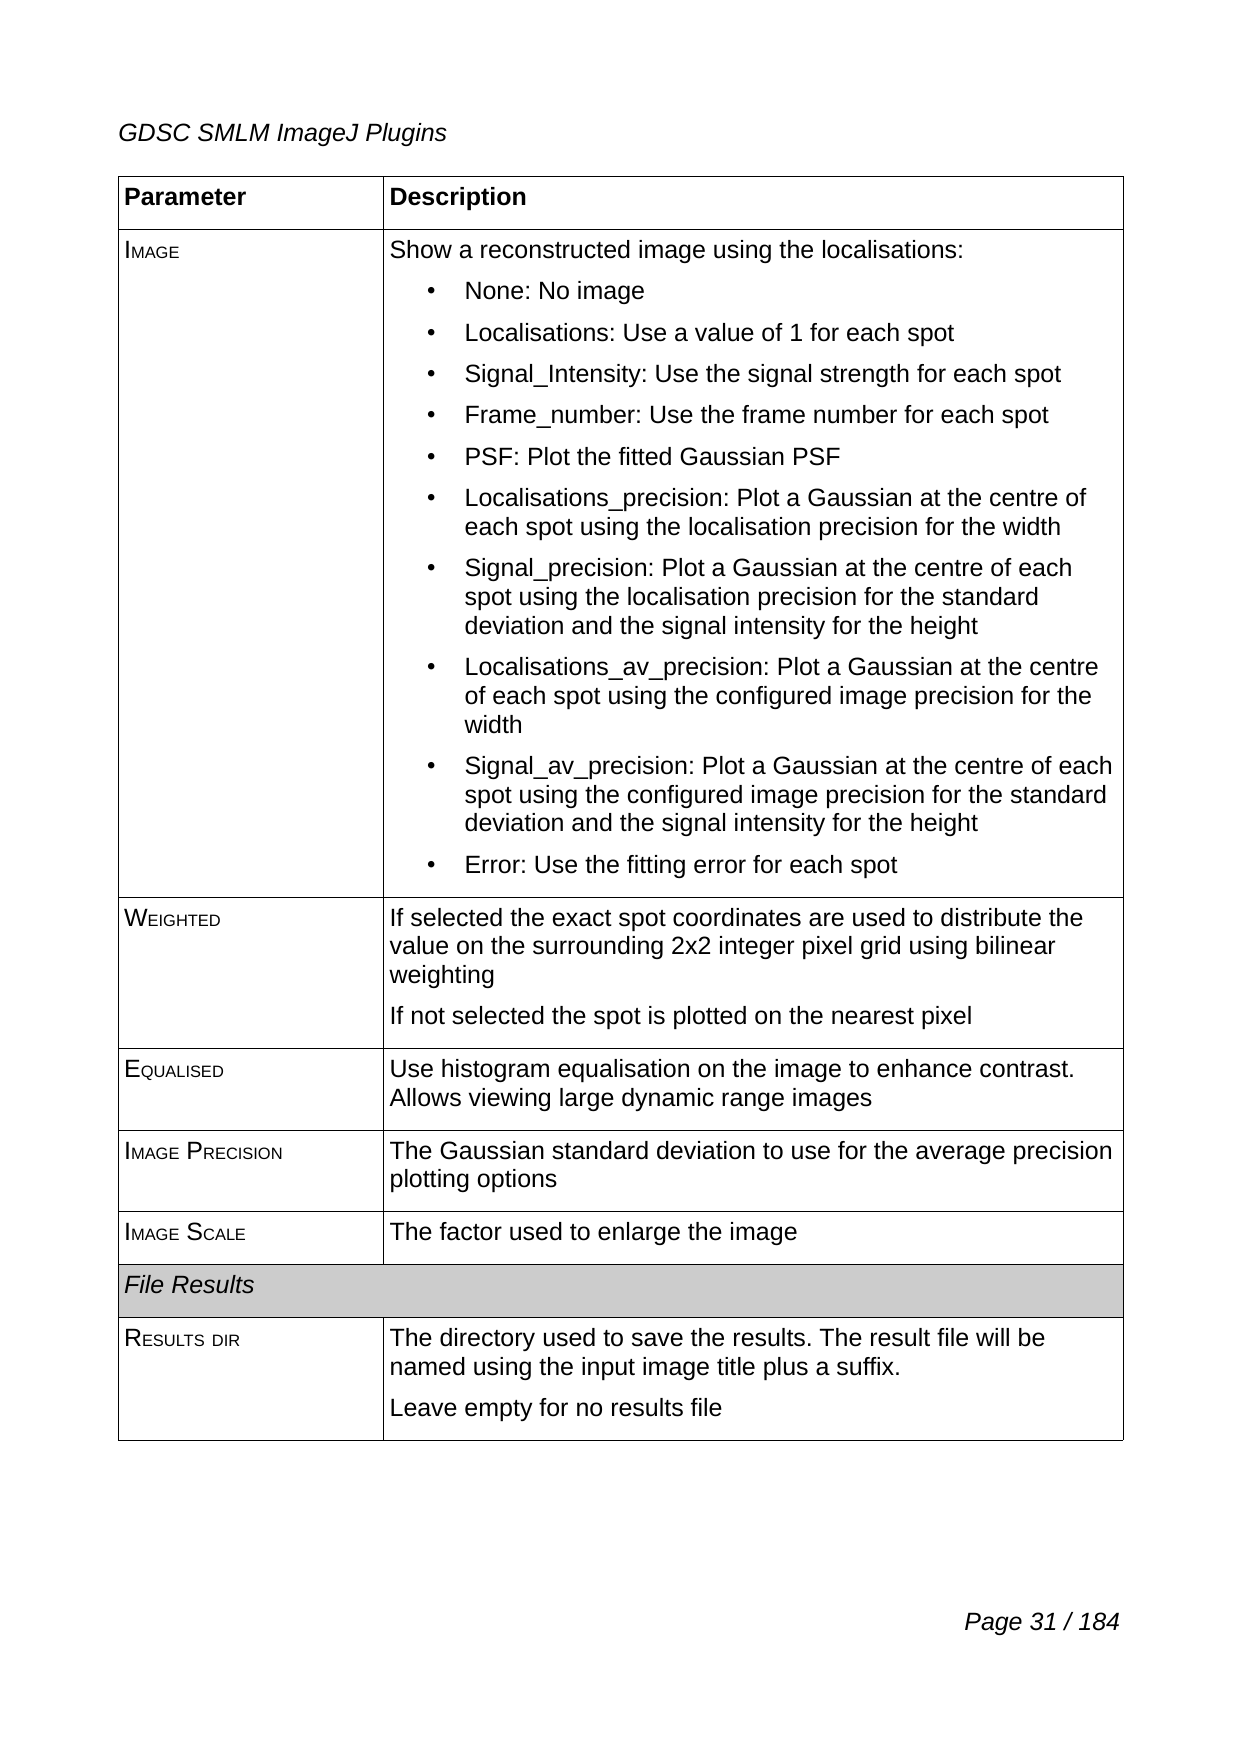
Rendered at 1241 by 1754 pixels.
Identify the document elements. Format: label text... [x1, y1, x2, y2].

table_cell Show a reconstructed image using the localisations: None: No image Localisations: Use a value of 1 for each spot Signal_Intensity: Use the signal strength for each spot Frame_number: Use the frame number for each spot PSF: Plot the fitted Gaussian PSF Localisations_precision: Plot a Gaussian at the centre of each spot using the localisation precision for the width Signal_precision: Plot a Gaussian at the centre of each spot using the localisation precision for the standard deviation and the signal intensity for the height Localisations_av_precision: Plot a Gaussian at the centre of each spot using the configured image precision for the width Signal_av_precision: Plot a Gaussian at the centre of each spot using the configured image precision for the standard deviation and the signal intensity for the height Error: Use the fitting error for each spot [384, 230, 1123, 897]
table_cell Equalised [119, 1049, 383, 1130]
table_cell The directory used to save the results. The result file will be named using the input image title plus a suffix. Leave empty for no results file [384, 1318, 1123, 1440]
table_cell The factor used to enlarge the image [384, 1212, 1123, 1264]
table_cell Results dir [119, 1318, 383, 1440]
table_header Parameter [119, 177, 383, 229]
table_cell The Gaussian standard deviation to use for the average precision plotting options [384, 1131, 1123, 1211]
table_cell Weighted [119, 898, 383, 1048]
table_cell Image [119, 230, 383, 897]
table_cell Image Scale [119, 1212, 383, 1264]
table_cell If selected the exact spot coordinates are used to distribute the value on the surrounding 2x2 integer pixel grid using bilinear weighting If not selected the spot is plotted on the nearest pixel [384, 898, 1123, 1048]
table_cell Image Precision [119, 1131, 383, 1211]
table_cell Use histogram equalisation on the image to enhance contrast. Allows viewing large dynamic range images [384, 1049, 1123, 1130]
table_cell File Results [119, 1265, 1123, 1317]
table_header Description [384, 177, 1123, 229]
